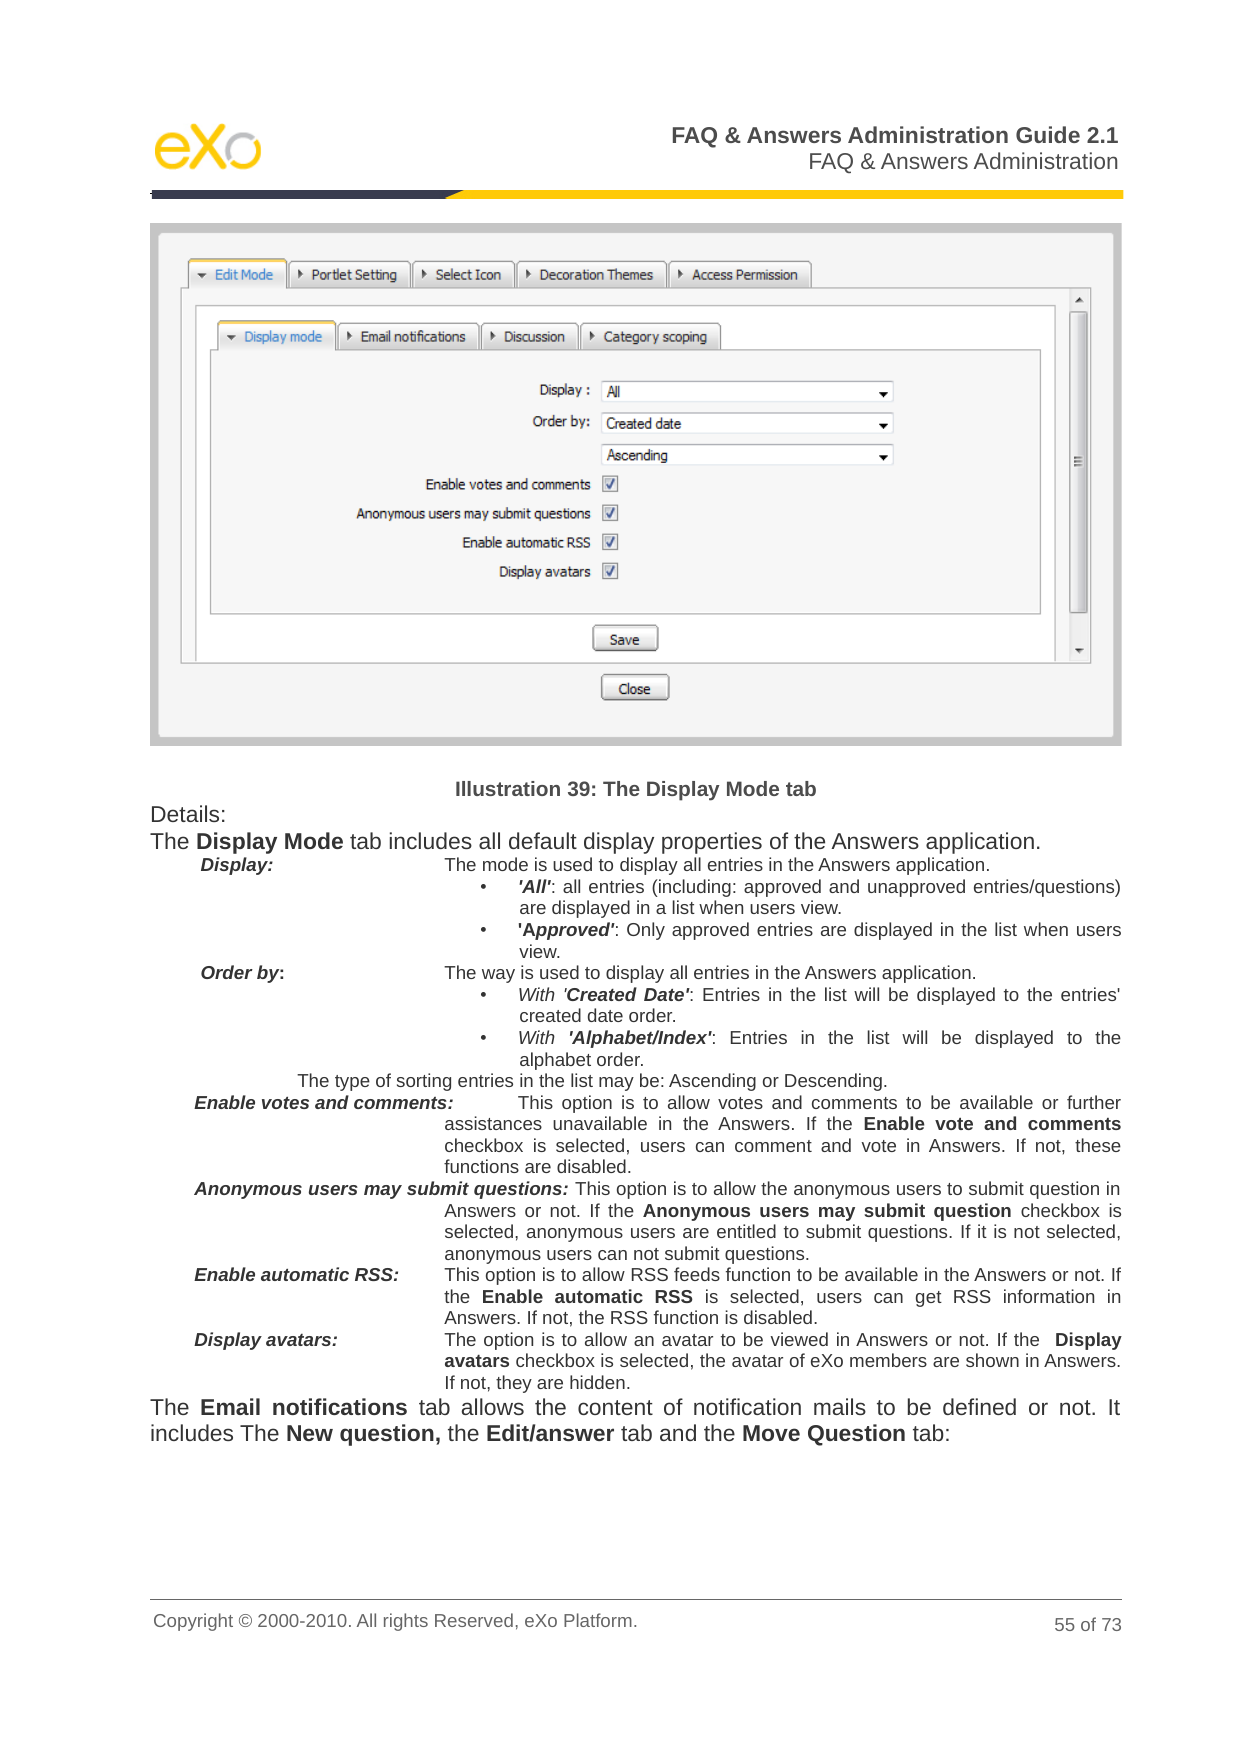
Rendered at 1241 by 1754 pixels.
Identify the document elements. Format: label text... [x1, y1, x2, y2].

picture [151, 190, 1124, 199]
text The Email notifications tab allows the content of notification mails to be defined or not. It includes The New question, the Edit/answer tab and the Move Question tab: [150, 1393, 1122, 1446]
text Display: The mode is used to display all entries in the Answers application. [200, 854, 1122, 876]
text Anonymous users may submit questions: This option is to allow the anonymous users to submit question in Answers or not. If the Anonymous users may submit question checkbox is selected, anonymous users are entitled to submit questions. If it is not selected, anonymous users can not submit questions. [194, 1178, 1122, 1264]
text [1122, 223, 1129, 298]
list With 'Created Date': Entries in the list will be displayed to the entries' created date order. [480, 983, 1122, 1027]
list 'Approved': Only approved entries are displayed in the list when users view. [480, 919, 1122, 962]
text [143, 223, 150, 298]
text Display avatars: The option is to allow an avatar to be viewed in Answers or not. If the Display avatars checkbox is selected, the avatar of eXo members are shown in Answers. If not, they are hidden. [194, 1329, 1122, 1393]
text Enable votes and comments: This option is to allow votes and comments to be available or further assistances unavailable in the Answers. If the Enable vote and comments checkbox is selected, users can comment and vote in Answers. If not, these functions are disabled. [194, 1092, 1122, 1178]
text The Display Mode tab includes all default display properties of the Answers application. [150, 828, 1122, 854]
text Enable automatic RSS: This option is to allow RSS feeds function to be available in the Answers or not. If the Enable automatic RSS is selected, users can get RSS information in Answers. If not, the RSS function is disabled. [194, 1264, 1122, 1329]
text The type of sorting entries in the list may be: Ascending or Descending. [47, 1070, 1122, 1092]
text Order by: The way is used to display all entries in the Answers application. [200, 962, 1122, 983]
picture [155, 123, 262, 170]
picture [150, 223, 1122, 746]
list With 'Alphabet/Index': Entries in the list will be displayed to the alphabet order. [480, 1027, 1122, 1070]
text Details: [150, 801, 1122, 828]
text Illustration 39: The Display Mode tab [143, 298, 1129, 801]
list 'All': all entries (including: approved and unapproved entries/questions) are displayed in a list when users view. [480, 876, 1122, 919]
